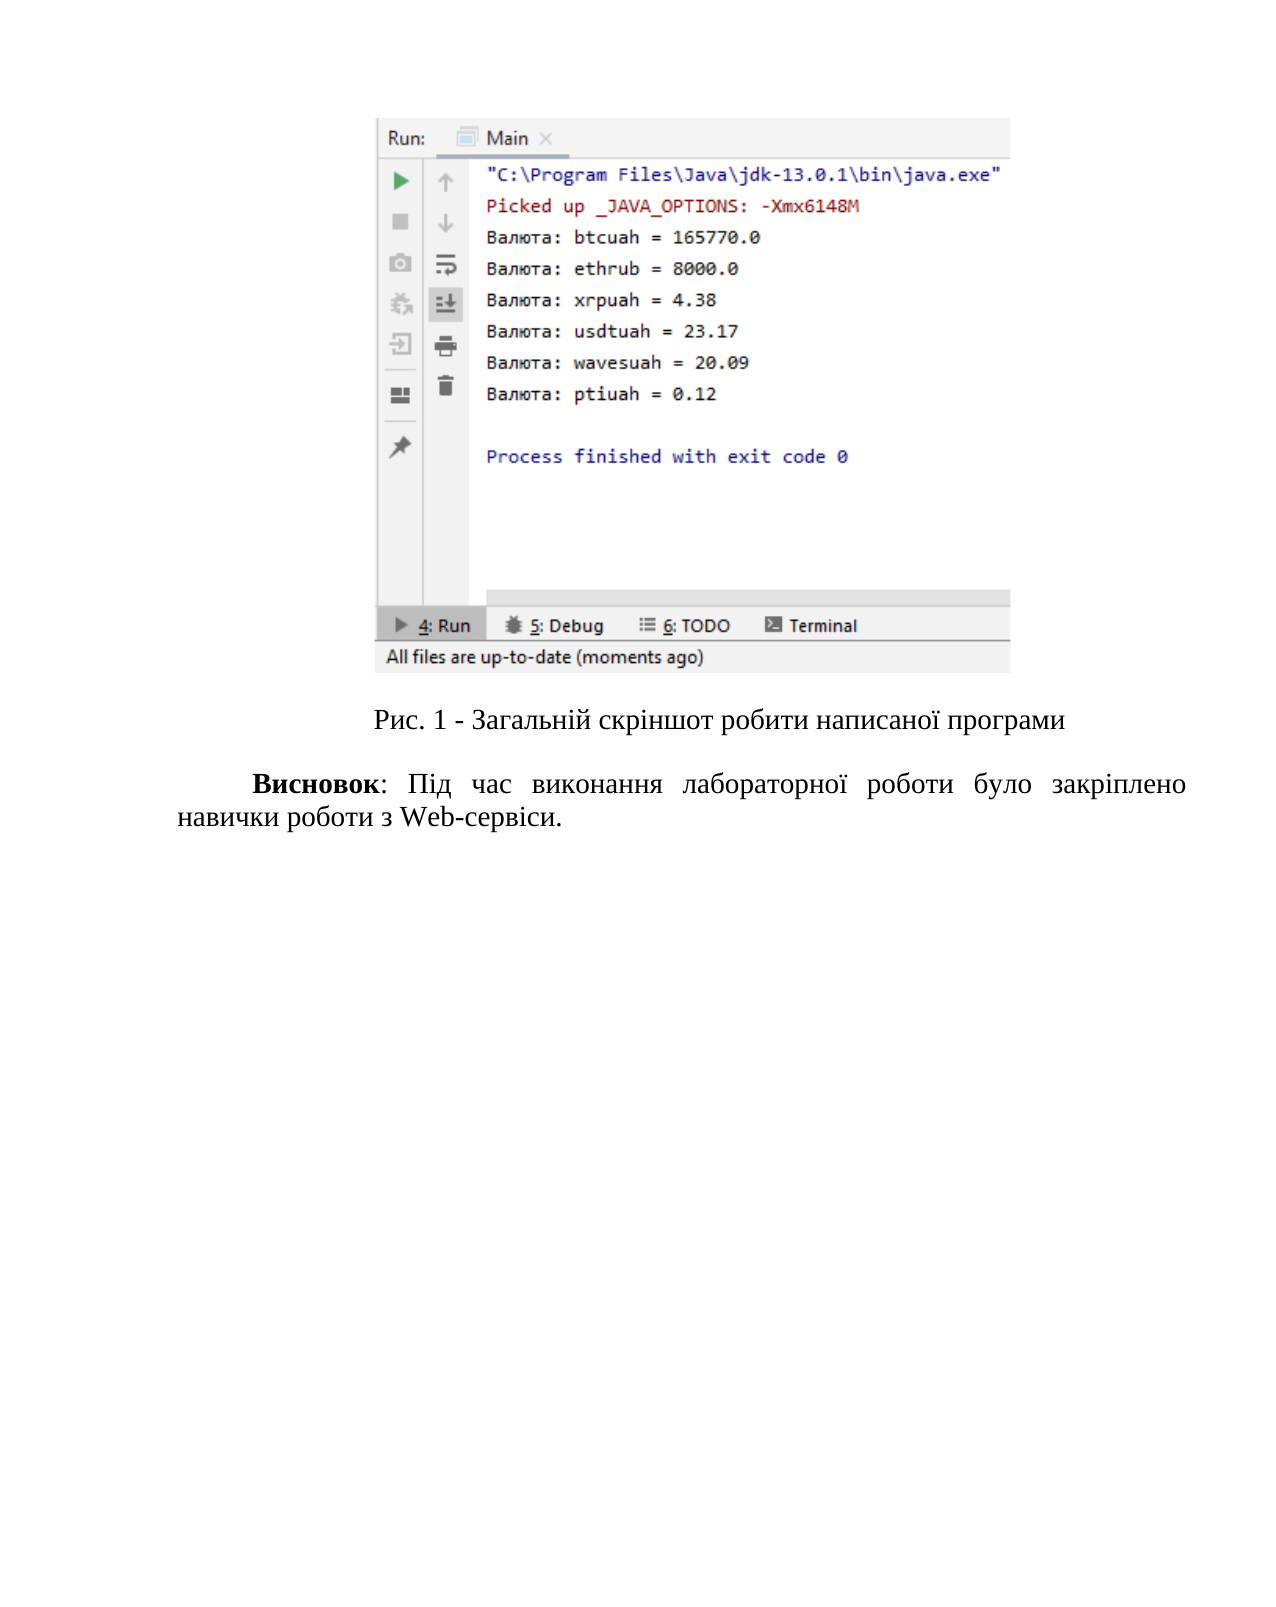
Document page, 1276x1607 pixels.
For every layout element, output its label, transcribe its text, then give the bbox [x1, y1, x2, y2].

picture [374, 118, 1011, 673]
text Рис. 1 - Загальній скріншот робити написаної програми [177, 702, 1187, 736]
text Висновок: Під час виконання лабораторної роботи було закріплено навички роботи з Web-сервіси. [177, 766, 1187, 833]
